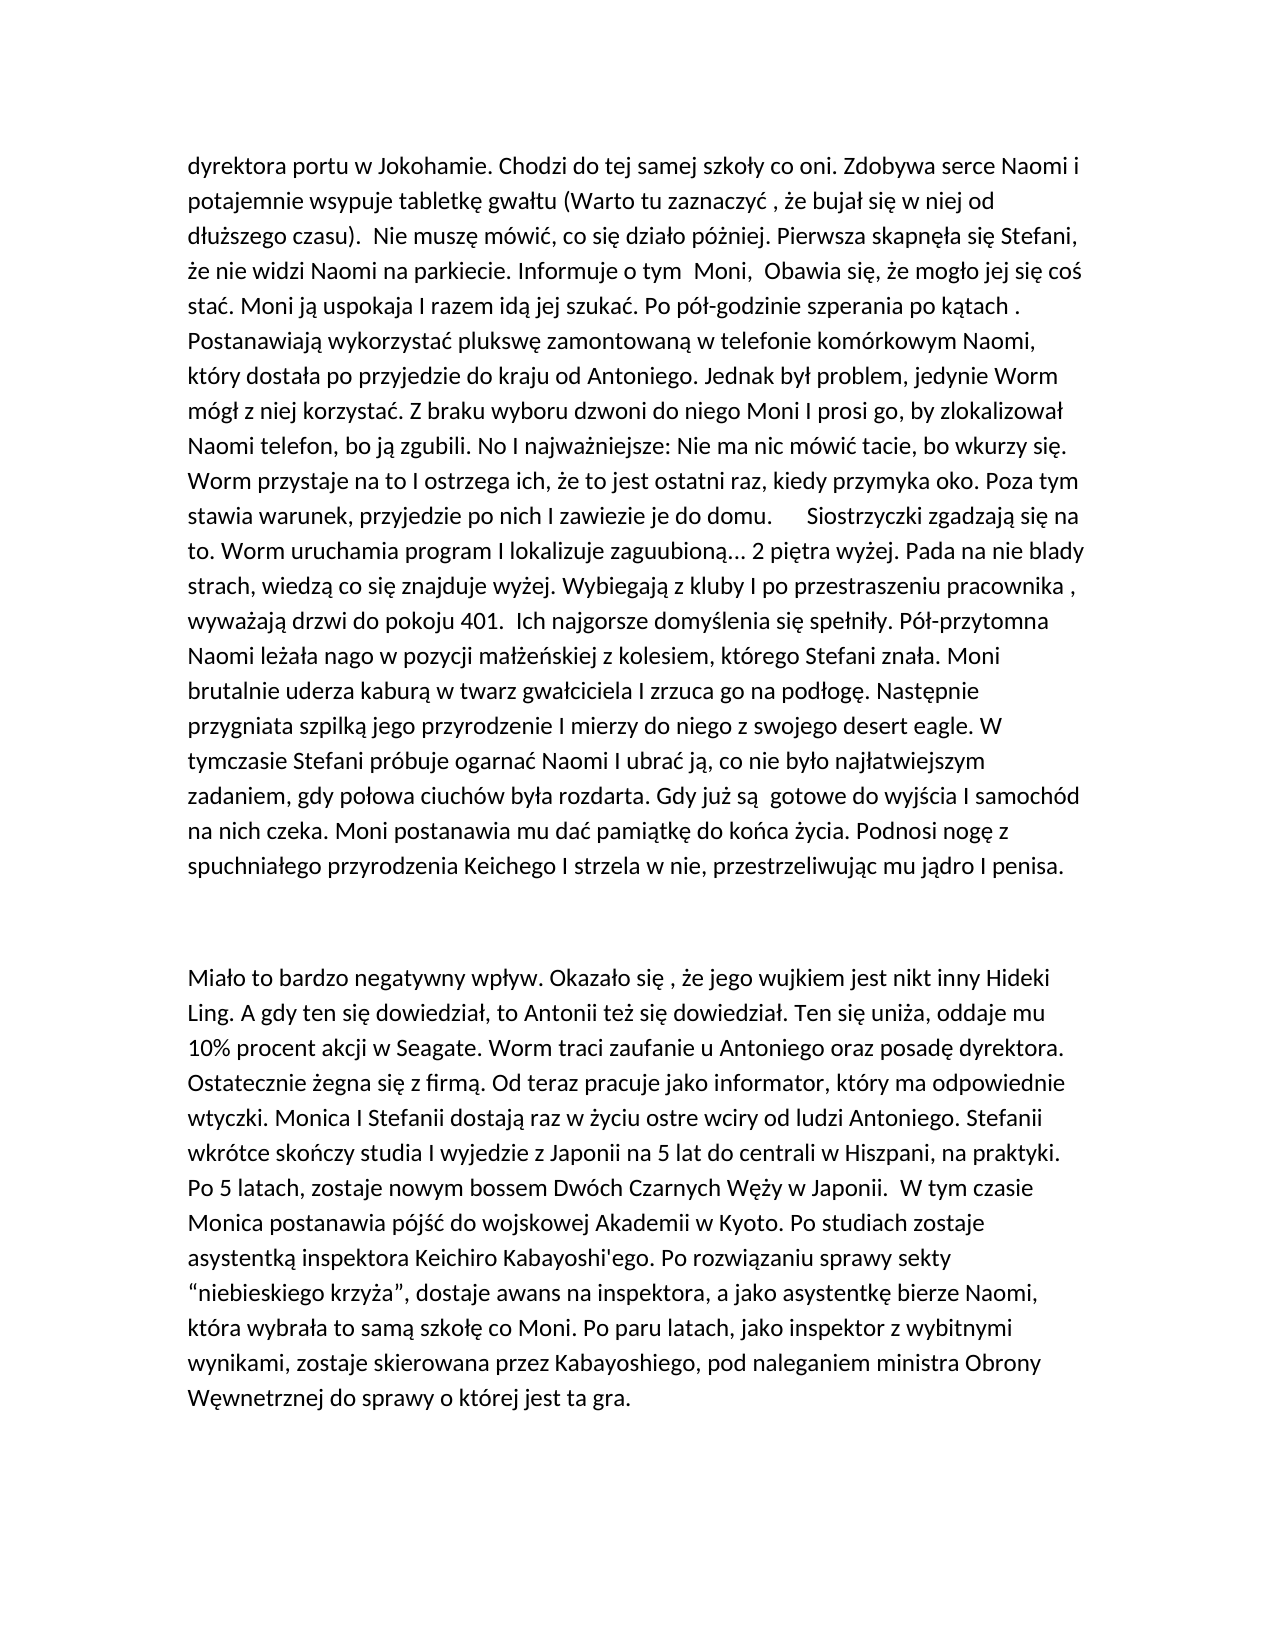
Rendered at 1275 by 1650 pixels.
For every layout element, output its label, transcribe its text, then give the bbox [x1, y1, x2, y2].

text Miało to bardzo negatywny wpływ. Okazało się , że jego wujkiem jest nikt inny Hideki Ling. A gdy ten się dowiedział, to Antonii też się dowiedział. Ten się uniża, oddaje mu 10% procent akcji w Seagate. Worm traci zaufanie u Antoniego oraz posadę dyrektora. Ostatecznie żegna się z firmą. Od teraz pracuje jako informator, który ma odpowiednie wtyczki. Monica I Stefanii dostają raz w życiu ostre wciry od ludzi Antoniego. Stefanii wkrótce skończy studia I wyjedzie z Japonii na 5 lat do centrali w Hiszpani, na praktyki. Po 5 latach, zostaje nowym bossem Dwóch Czarnych Węży w Japonii. W tym czasie Monica postanawia pójść do wojskowej Akademii w Kyoto. Po studiach zostaje asystentką inspektora Keichiro Kabayoshi'ego. Po rozwiązaniu sprawy sekty “niebieskiego krzyża”, dostaje awans na inspektora, a jako asystentkę bierze Naomi, która wybrała to samą szkołę co Moni. Po paru latach, jako inspektor z wybitnymi wynikami, zostaje skierowana przez Kabayoshiego, pod naleganiem ministra Obrony Węwnetrznej do sprawy o której jest ta gra. [187, 962, 1087, 1412]
text dyrektora portu w Jokohamie. Chodzi do tej samej szkoły co oni. Zdobywa serce Naomi i potajemnie wsypuje tabletkę gwałtu (Warto tu zaznaczyć , że bujał się w niej od dłuższego czasu). Nie muszę mówić, co się działo póżniej. Pierwsza skapnęła się Stefani, że nie widzi Naomi na parkiecie. Informuje o tym Moni, Obawia się, że mogło jej się coś stać. Moni ją uspokaja I razem idą jej szukać. Po pół-godzinie szperania po kątach . Postanawiają wykorzystać plukswę zamontowaną w telefonie komórkowym Naomi, który dostała po przyjedzie do kraju od Antoniego. Jednak był problem, jedynie Worm mógł z niej korzystać. Z braku wyboru dzwoni do niego Moni I prosi go, by zlokalizował Naomi telefon, bo ją zgubili. No I najważniejsze: Nie ma nic mówić tacie, bo wkurzy się. Worm przystaje na to I ostrzega ich, że to jest ostatni raz, kiedy przymyka oko. Poza tym stawia warunek, przyjedzie po nich I zawiezie je do domu. Siostrzyczki zgadzają się na to. Worm uruchamia program I lokalizuje zaguubioną... 2 piętra wyżej. Pada na nie blady strach, wiedzą co się znajduje wyżej. Wybiegają z kluby I po przestraszeniu pracownika , wyważają drzwi do pokoju 401. Ich najgorsze domyślenia się spełniły. Pół-przytomna Naomi leżała nago w pozycji małżeńskiej z kolesiem, którego Stefani znała. Moni brutalnie uderza kaburą w twarz gwałciciela I zrzuca go na podłogę. Następnie przygniata szpilką jego przyrodzenie I mierzy do niego z swojego desert eagle. W tymczasie Stefani próbuje ogarnać Naomi I ubrać ją, co nie było najłatwiejszym zadaniem, gdy połowa ciuchów była rozdarta. Gdy już są gotowe do wyjścia I samochód na nich czeka. Moni postanawia mu dać pamiątkę do końca życia. Podnosi nogę z spuchniałego przyrodzenia Keichego I strzela w nie, przestrzeliwując mu jądro I penisa. [187, 150, 1087, 881]
